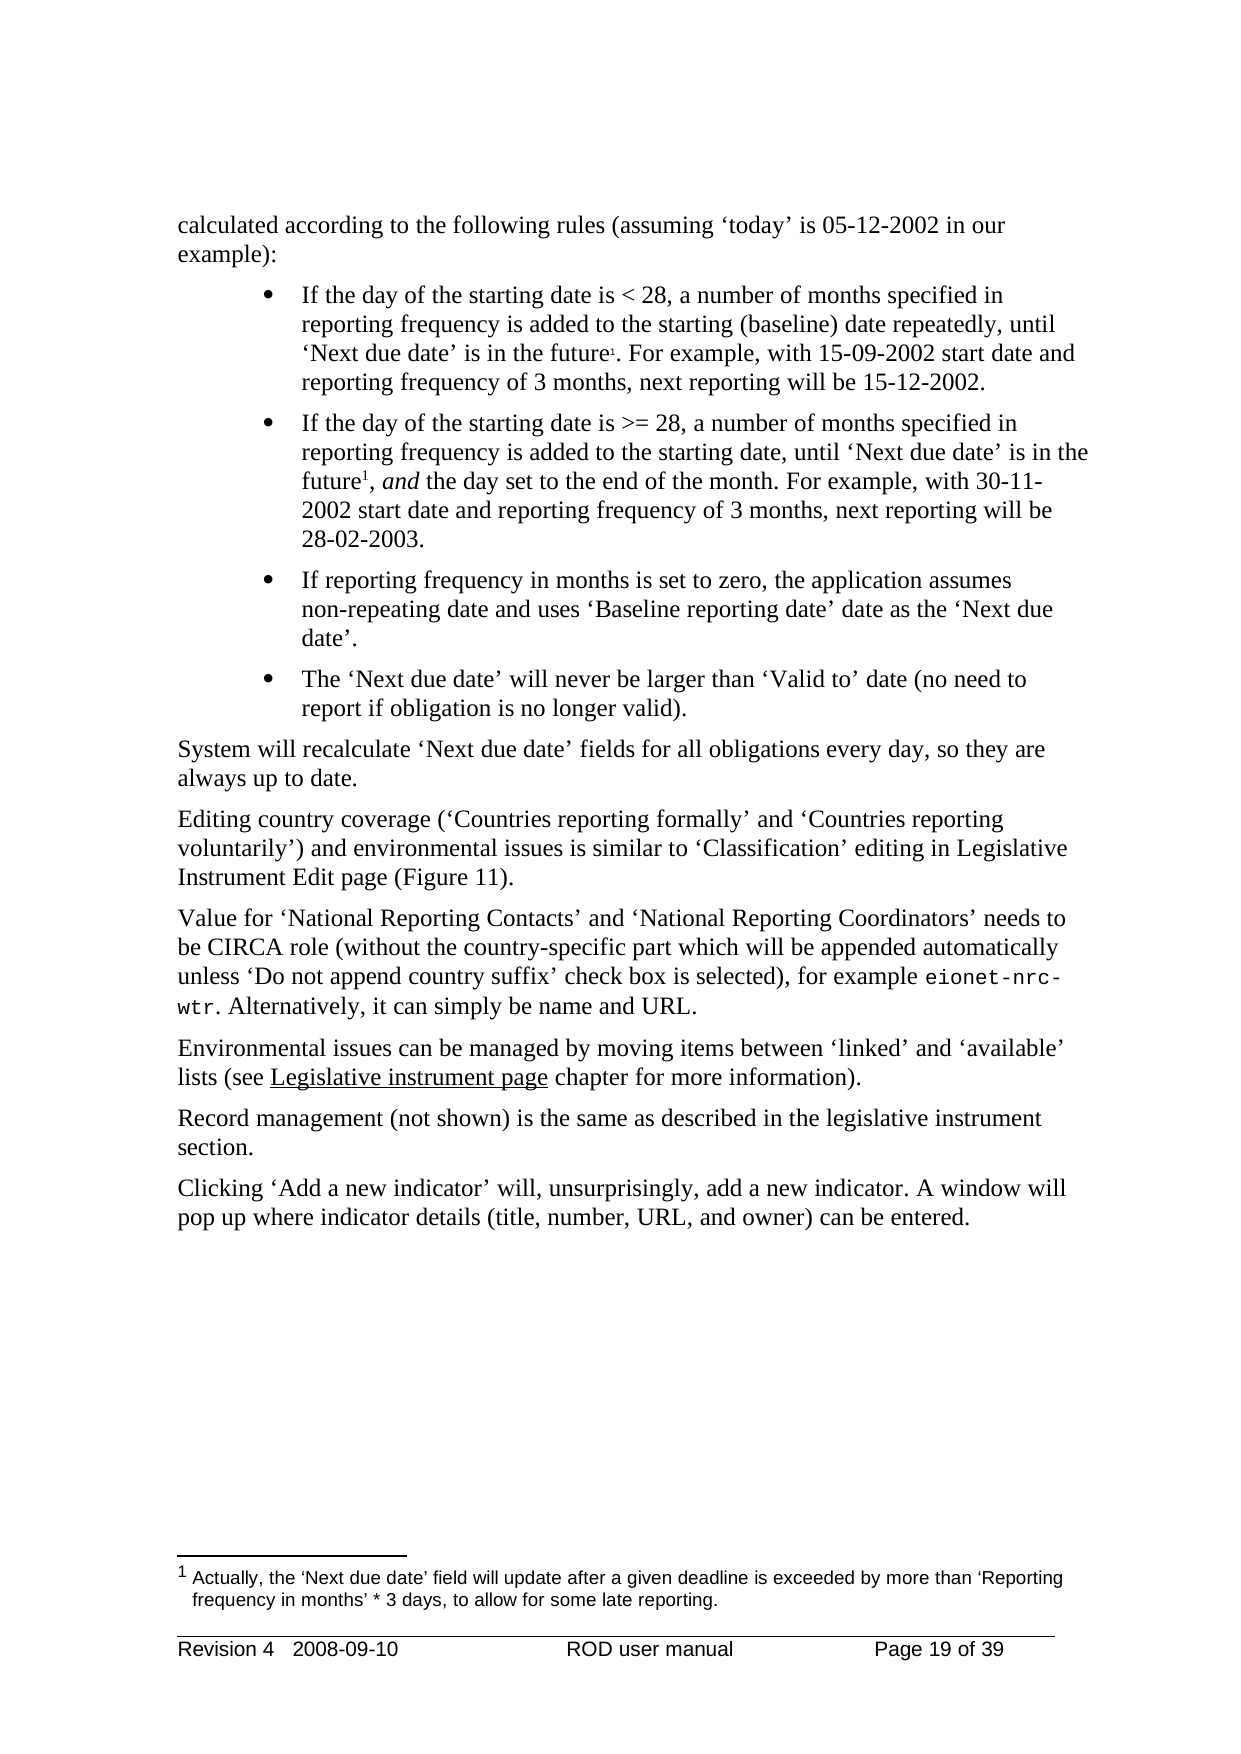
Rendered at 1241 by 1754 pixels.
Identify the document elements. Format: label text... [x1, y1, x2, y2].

text Clicking ‘Add a new indicator’ will, unsurprisingly, add a new indicator. A window will pop up where indicator details (title, number, URL, and owner) can be entered. [177, 1173, 1092, 1231]
list Actually, the ‘Next due date’ field will update after a given deadline is exceeded by more than ‘Reporting frequency in months’ * 3 days, to allow for some late reporting. [177, 1562, 1092, 1610]
list If the day of the starting date is >= 28, a number of months specified in reporting frequency is added to the starting date, until ‘Next due date’ is in the future1, and the day set to the end of the month. For example, with 30-11-2002 start date and reporting frequency of 3 months, next reporting will be 28-02-2003. [264, 408, 1092, 553]
text Value for ‘National Reporting Contacts’ and ‘National Reporting Coordinators’ needs to be CIRCA role (without the country-specific part which will be appended automatically unless ‘Do not append country suffix’ check box is selected), for example eionet-nrc-wtr. Alternatively, it can simply be name and URL. [177, 903, 1092, 1021]
text System will recalculate ‘Next due date’ fields for all obligations every day, so they are always up to date. [177, 734, 1092, 792]
text Environmental issues can be managed by moving items between ‘linked’ and ‘available’ lists (see Legislative instrument page chapter for more information). [177, 1033, 1092, 1091]
text calculated according to the following rules (assuming ‘today’ is 05-12-2002 in our example): [177, 210, 1092, 268]
list The ‘Next due date’ will never be larger than ‘Valid to’ date (no need to report if obligation is no longer valid). [264, 664, 1092, 722]
list If the day of the starting date is < 28, a number of months specified in reporting frequency is added to the starting (baseline) date repeatedly, until ‘Next due date’ is in the future. For example, with 15-09-2002 start date and reporting frequency of 3 months, next reporting will be 15-12-2002. [264, 280, 1092, 396]
text Record management (not shown) is the same as described in the legislative instrument section. [177, 1103, 1092, 1161]
text Editing country coverage (‘Countries reporting formally’ and ‘Countries reporting voluntarily’) and environmental issues is similar to ‘Classification’ editing in Legislative Instrument Edit page (Figure 11). [177, 804, 1092, 891]
list If reporting frequency in months is set to zero, the application assumes non-repeating date and uses ‘Baseline reporting date’ date as the ‘Next due date’. [264, 565, 1092, 652]
